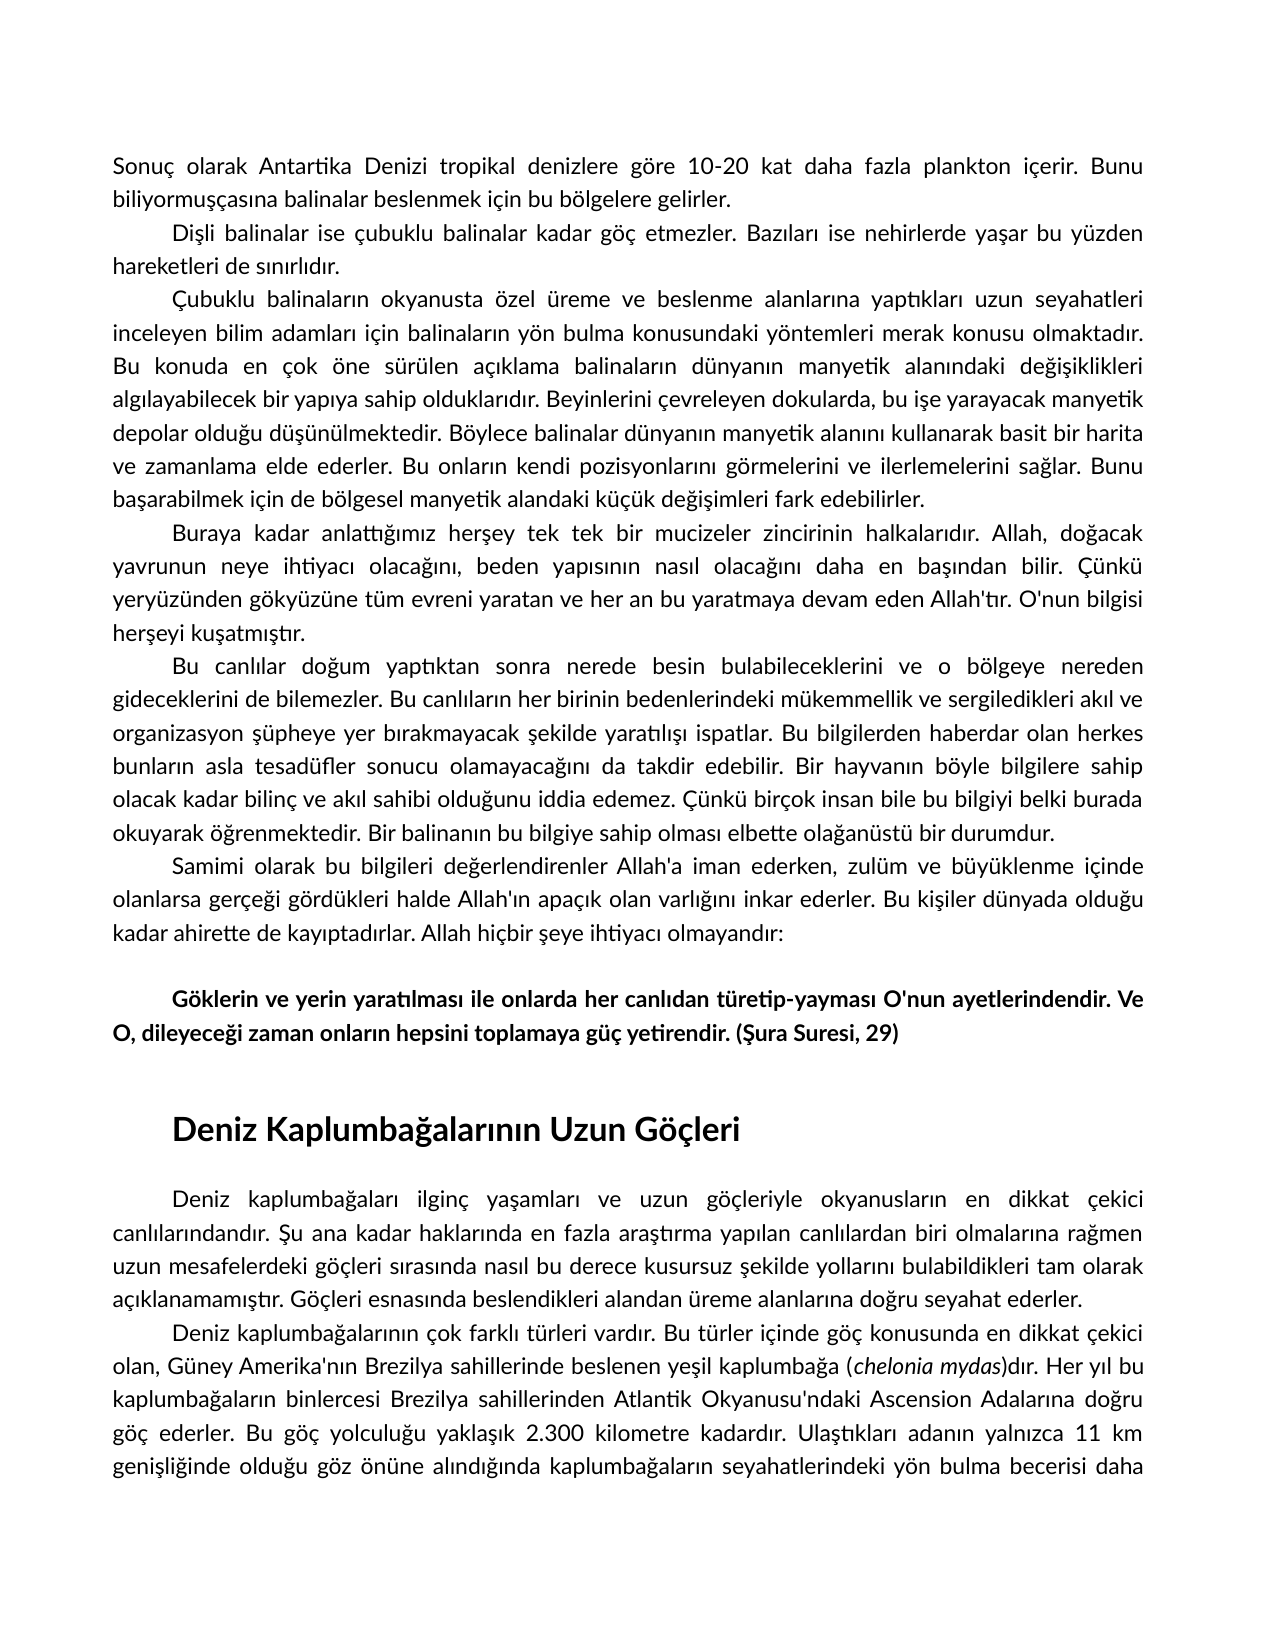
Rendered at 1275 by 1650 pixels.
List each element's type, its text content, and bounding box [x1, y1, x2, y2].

text Deniz kaplumbağalarının çok farklı türleri vardır. Bu türler içinde göç konusunda en dikkat çekici olan, Güney Amerika'nın Brezilya sahillerinde beslenen yeşil kaplumbağa (chelonia mydas)dır. Her yıl bu kaplumbağaların binlercesi Brezilya sahillerinden Atlantik Okyanusu'ndaki Ascension Adalarına doğru göç ederler. Bu göç yolculuğu yaklaşık 2.300 kilometre kadardır. Ulaştıkları adanın yalnızca 11 km genişliğinde olduğu göz önüne alındığında kaplumbağaların seyahatlerindeki yön bulma becerisi daha [112, 1314, 1145, 1481]
text Dişli balinalar ise çubuklu balinalar kadar göç etmezler. Bazıları ise nehirlerde yaşar bu yüzden hareketleri de sınırlıdır. [112, 214, 1145, 281]
text Çubuklu balinaların okyanusta özel üreme ve beslenme alanlarına yaptıkları uzun seyahatleri inceleyen bilim adamları için balinaların yön bulma konusundaki yöntemleri merak konusu olmaktadır. Bu konuda en çok öne sürülen açıklama balinaların dünyanın manyetik alanındaki değişiklikleri algılayabilecek bir yapıya sahip olduklarıdır. Beyinlerini çevreleyen dokularda, bu işe yarayacak manyetik depolar olduğu düşünülmektedir. Böylece balinalar dünyanın manyetik alanını kullanarak basit bir harita ve zamanlama elde ederler. Bu onların kendi pozisyonlarını görmelerini ve ilerlemelerini sağlar. Bunu başarabilmek için de bölgesel manyetik alandaki küçük değişimleri fark edebilirler. [112, 281, 1145, 514]
text Deniz kaplumbağaları ilginç yaşamları ve uzun göçleriyle okyanusların en dikkat çekici canlılarındandır. Şu ana kadar haklarında en fazla araştırma yapılan canlılardan biri olmalarına rağmen uzun mesafelerdeki göçleri sırasında nasıl bu derece kusursuz şekilde yollarını bulabildikleri tam olarak açıklanamamıştır. Göçleri esnasında beslendikleri alandan üreme alanlarına doğru seyahat ederler. [112, 1181, 1145, 1314]
text Bu canlılar doğum yaptıktan sonra nerede besin bulabileceklerini ve o bölgeye nereden gideceklerini de bilemezler. Bu canlıların her birinin bedenlerindeki mükemmellik ve sergiledikleri akıl ve organizasyon şüpheye yer bırakmayacak şekilde yaratılışı ispatlar. Bu bilgilerden haberdar olan herkes bunların asla tesadüfler sonucu olamayacağını da takdir edebilir. Bir hayvanın böyle bilgilere sahip olacak kadar bilinç ve akıl sahibi olduğunu iddia edemez. Çünkü birçok insan bile bu bilgiyi belki burada okuyarak öğrenmektedir. Bir balinanın bu bilgiye sahip olması elbette olağanüstü bir durumdur. [112, 648, 1145, 848]
text Sonuç olarak Antartika Denizi tropikal denizlere göre 10-20 kat daha fazla plankton içerir. Bunu biliyormuşçasına balinalar beslenmek için bu bölgelere gelirler. [112, 148, 1145, 214]
text Samimi olarak bu bilgileri değerlendirenler Allah'a iman ederken, zulüm ve büyüklenme içinde olanlarsa gerçeği gördükleri halde Allah'ın apaçık olan varlığını inkar ederler. Bu kişiler dünyada olduğu kadar ahirette de kayıptadırlar. Allah hiçbir şeye ihtiyacı olmayandır: [112, 848, 1145, 948]
text Göklerin ve yerin yaratılması ile onlarda her canlıdan türetip-yayması O'nun ayetlerindendir. Ve O, dileyeceği zaman onların hepsini toplamaya güç yetirendir. (Şura Suresi, 29) [112, 981, 1145, 1048]
text Buraya kadar anlattığımız herşey tek tek bir mucizeler zincirinin halkalarıdır. Allah, doğacak yavrunun neye ihtiyacı olacağını, beden yapısının nasıl olacağını daha en başından bilir. Çünkü yeryüzünden gökyüzüne tüm evreni yaratan ve her an bu yaratmaya devam eden Allah'tır. O'nun bilgisi herşeyi kuşatmıştır. [112, 514, 1145, 648]
text Deniz Kaplumbağalarının Uzun Göçleri [112, 1114, 1145, 1148]
